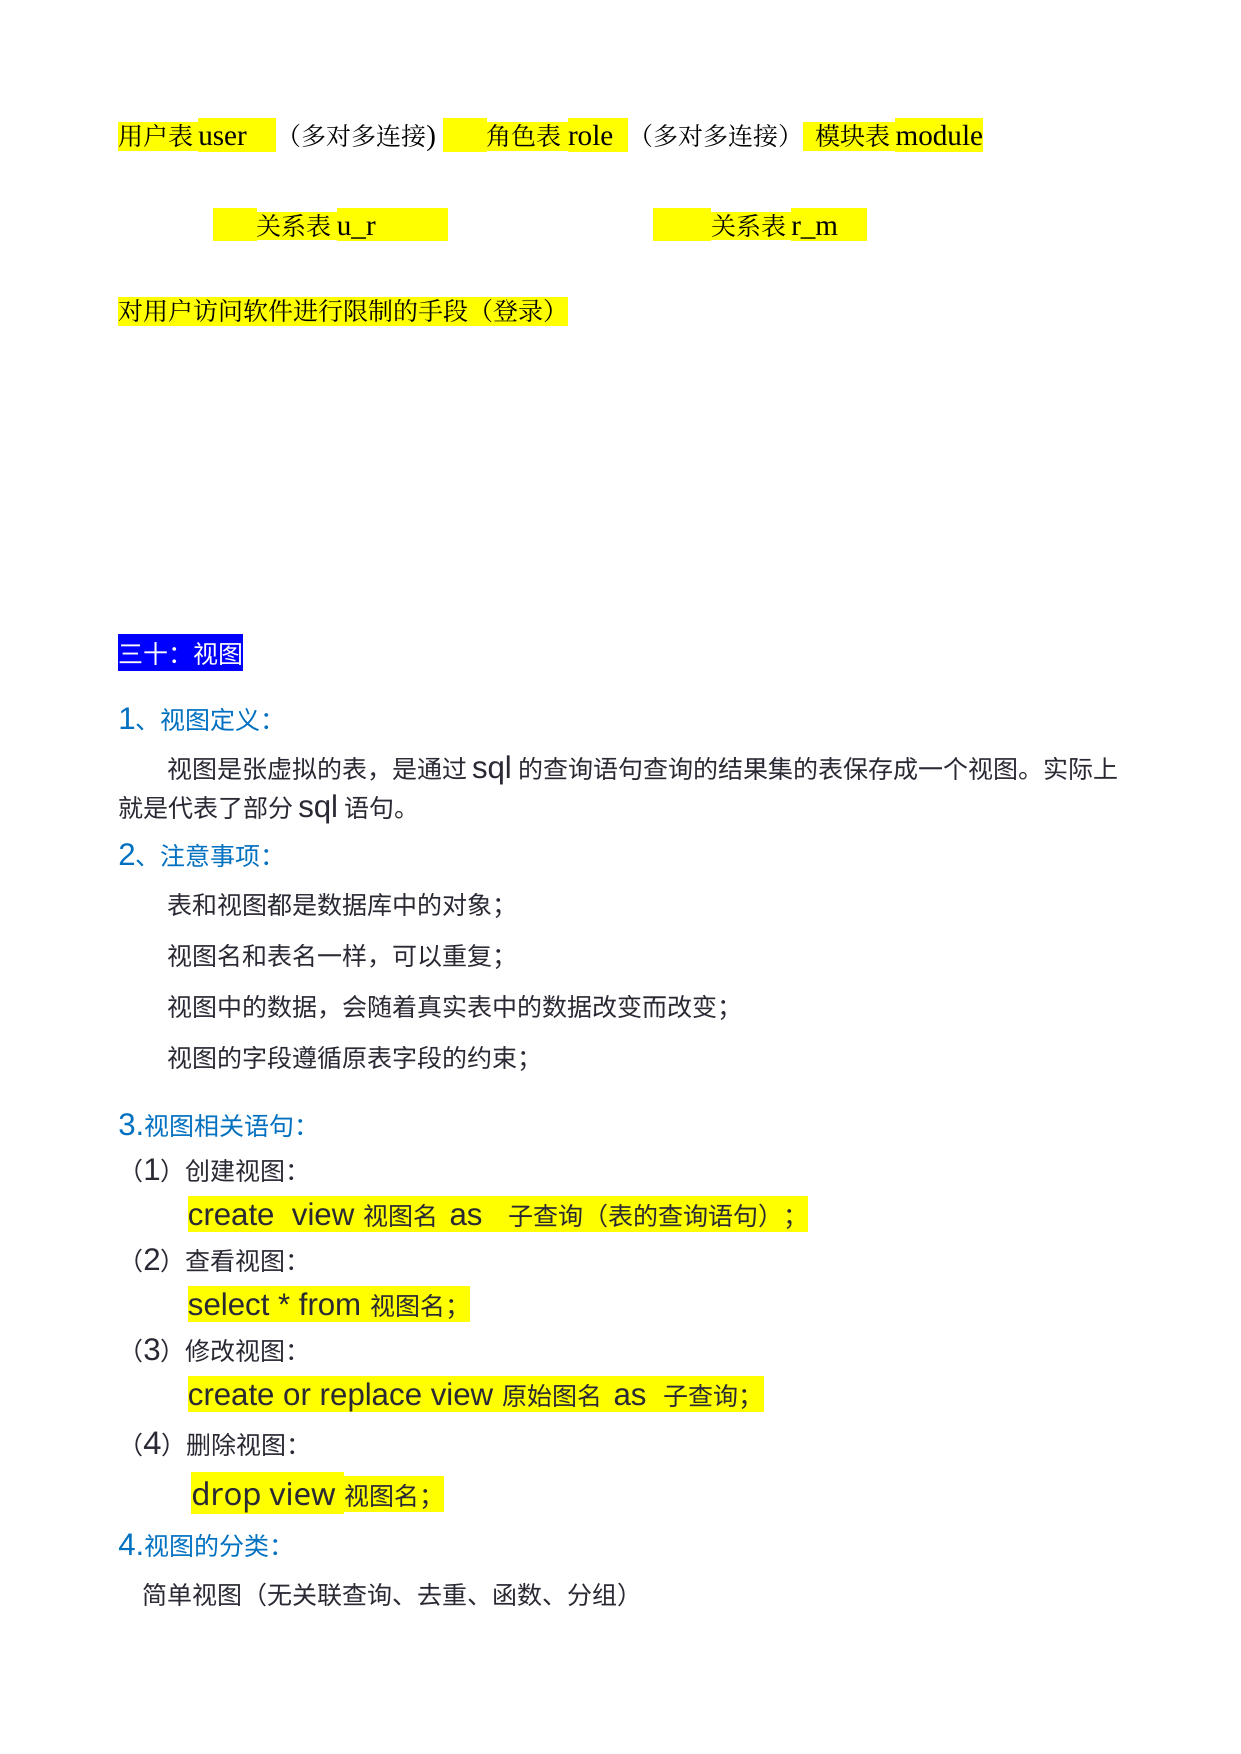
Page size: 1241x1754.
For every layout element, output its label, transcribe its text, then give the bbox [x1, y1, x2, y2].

text （3）修改视图： [118, 1331, 1122, 1367]
text 4.视图的分类： [118, 1526, 1122, 1563]
text 视图是张虚拟的表，是通过sql的查询语句查询的结果集的表保存成一个视图。实际上就是代表了部分sql语句。 [118, 745, 1122, 824]
text 视图中的数据，会随着真实表中的数据改变而改变； [118, 983, 1122, 1025]
text select * from 视图名； [118, 1286, 1122, 1322]
text 视图名和表名一样，可以重复； [118, 932, 1122, 974]
text 3.视图相关语句： [118, 1106, 1122, 1142]
text （1）创建视图： [118, 1151, 1122, 1187]
text drop view 视图名； [118, 1472, 1122, 1514]
text 简单视图（无关联查询、去重、函数、分组） [118, 1571, 1122, 1614]
text create view 视图名 as 子查询（表的查询语句）； [118, 1196, 1122, 1232]
text （2）查看视图： [118, 1241, 1122, 1277]
text 对用户访问软件进行限制的手段（登录） [118, 297, 1122, 326]
text （4）删除视图： [118, 1421, 1122, 1463]
text 2、注意事项： [118, 836, 1122, 873]
text 关系表u_r 关系表r_m [118, 208, 1122, 241]
text 用户表user （多对多连接) 角色表 role （多对多连接） 模块表module [118, 118, 1122, 152]
text 1、视图定义： [118, 700, 1122, 737]
text create or replace view 原始图名 as 子查询； [118, 1376, 1122, 1412]
text 表和视图都是数据库中的对象； [118, 881, 1122, 923]
text 视图的字段遵循原表字段的约束； [118, 1034, 1122, 1076]
text 三十：视图 [118, 634, 1122, 671]
